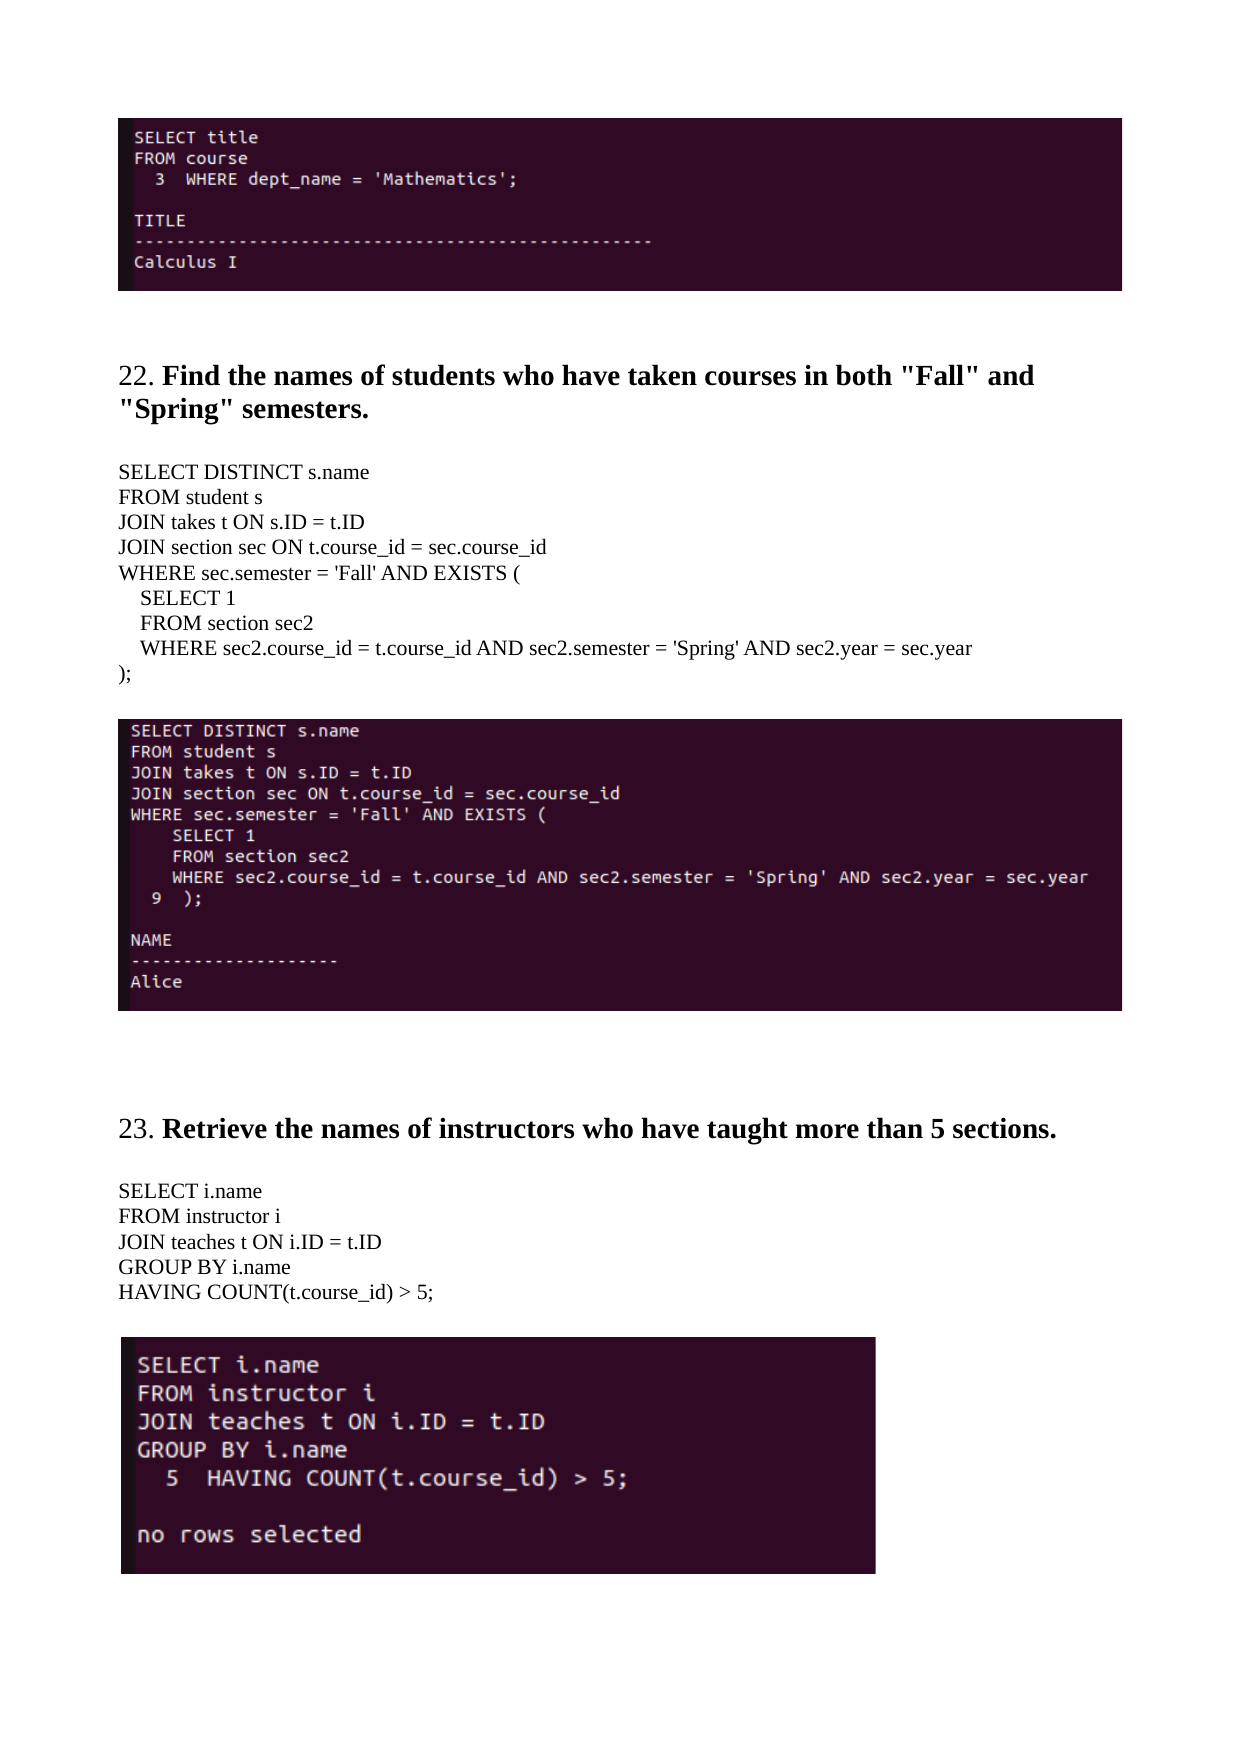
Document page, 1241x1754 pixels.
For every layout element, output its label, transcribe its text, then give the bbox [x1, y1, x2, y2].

picture [118, 719, 1123, 1011]
text FROM instructor i [118, 1203, 1122, 1229]
text JOIN takes t ON s.ID = t.ID [118, 509, 1122, 534]
text HAVING COUNT(t.course_id) > 5; [118, 1279, 1122, 1304]
text WHERE sec2.course_id = t.course_id AND sec2.semester = 'Spring' AND sec2.year = sec.year [118, 635, 1122, 660]
text 22. Find the names of students who have taken courses in both "Fall" and "Spring" semesters. [118, 358, 1122, 425]
text ); [118, 660, 1122, 686]
text GROUP BY i.name [118, 1254, 1122, 1279]
picture [121, 1337, 876, 1574]
text WHERE sec.semester = 'Fall' AND EXISTS ( [118, 559, 1122, 585]
text SELECT 1 [118, 585, 1122, 610]
picture [118, 118, 1123, 291]
text FROM section sec2 [118, 610, 1122, 635]
text JOIN teaches t ON i.ID = t.ID [118, 1229, 1122, 1254]
text SELECT i.name [118, 1178, 1122, 1203]
text 23. Retrieve the names of instructors who have taught more than 5 sections. [118, 1111, 1122, 1145]
text SELECT DISTINCT s.name [118, 459, 1122, 484]
text JOIN section sec ON t.course_id = sec.course_id [118, 534, 1122, 559]
text FROM student s [118, 484, 1122, 509]
